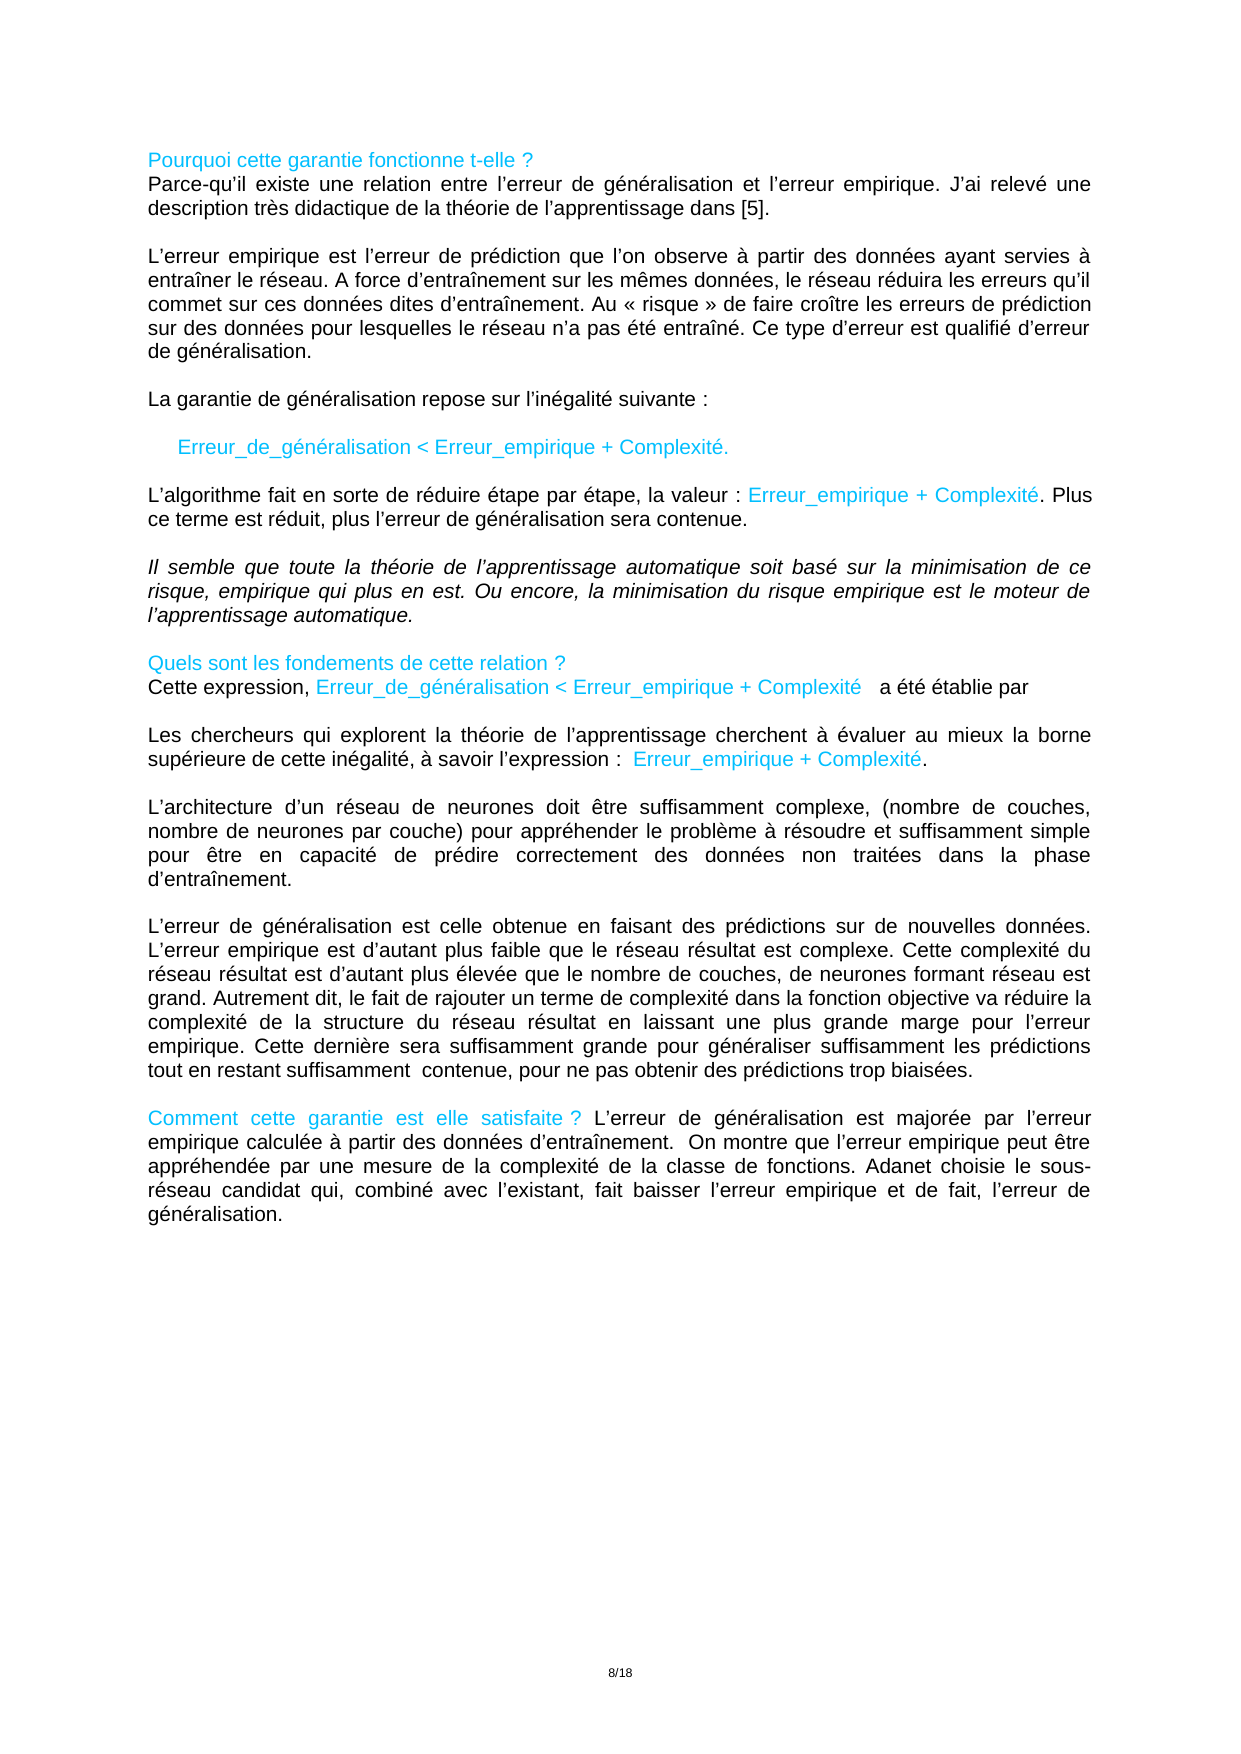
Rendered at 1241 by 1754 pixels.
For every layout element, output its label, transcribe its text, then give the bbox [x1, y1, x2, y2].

text Les chercheurs qui explorent la théorie de l’apprentissage cherchent à évaluer au mieux la borne supérieure de cette inégalité, à savoir l’expression : Erreur_empirique + Complexité. [148, 723, 1092, 771]
text Cette expression, Erreur_de_généralisation < Erreur_empirique + Complexité a été établie par [148, 675, 1092, 699]
text L’erreur empirique est l’erreur de prédiction que l’on observe à partir des données ayant servies à entraîner le réseau. A force d’entraînement sur les mêmes données, le réseau réduira les erreurs qu’il commet sur ces données dites d’entraînement. Au « risque » de faire croître les erreurs de prédiction sur des données pour lesquelles le réseau n’a pas été entraîné. Ce type d’erreur est qualifié d’erreur de généralisation. [148, 243, 1092, 363]
text Parce-qu’il existe une relation entre l’erreur de généralisation et l’erreur empirique. J’ai relevé une description très didactique de la théorie de l’apprentissage dans [5]. [148, 172, 1092, 219]
text Quels sont les fondements de cette relation ? [148, 651, 1092, 675]
text L’architecture d’un réseau de neurones doit être suffisamment complexe, (nombre de couches, nombre de neurones par couche) pour appréhender le problème à résoudre et suffisamment simple pour être en capacité de prédire correctement des données non traitées dans la phase d’entraînement. [148, 794, 1092, 890]
text Il semble que toute la théorie de l’apprentissage automatique soit basé sur la minimisation de ce risque, empirique qui plus en est. Ou encore, la minimisation du risque empirique est le moteur de l’apprentissage automatique. [148, 555, 1092, 627]
text L’erreur de généralisation est celle obtenue en faisant des prédictions sur de nouvelles données. L’erreur empirique est d’autant plus faible que le réseau résultat est complexe. Cette complexité du réseau résultat est d’autant plus élevée que le nombre de couches, de neurones formant réseau est grand. Autrement dit, le fait de rajouter un terme de complexité dans la fonction objective va réduire la complexité de la structure du réseau résultat en laissant une plus grande marge pour l’erreur empirique. Cette dernière sera suffisamment grande pour généraliser suffisamment les prédictions tout en restant suffisamment contenue, pour ne pas obtenir des prédictions trop biaisées. [148, 914, 1092, 1082]
text L’algorithme fait en sorte de réduire étape par étape, la valeur : Erreur_empirique + Complexité. Plus ce terme est réduit, plus l’erreur de généralisation sera contenue. [148, 483, 1092, 531]
text La garantie de généralisation repose sur l’inégalité suivante : [148, 387, 1092, 411]
text Pourquoi cette garantie fonctionne t-elle ? [148, 148, 1092, 172]
text Comment cette garantie est elle satisfaite ? L’erreur de généralisation est majorée par l’erreur empirique calculée à partir des données d’entraînement. On montre que l’erreur empirique peut être appréhendée par une mesure de la complexité de la classe de fonctions. Adanet choisie le sous- réseau candidat qui, combiné avec l’existant, fait baisser l’erreur empirique et de fait, l’erreur de généralisation. [148, 1106, 1092, 1226]
text Erreur_de_généralisation < Erreur_empirique + Complexité. [148, 435, 1092, 459]
